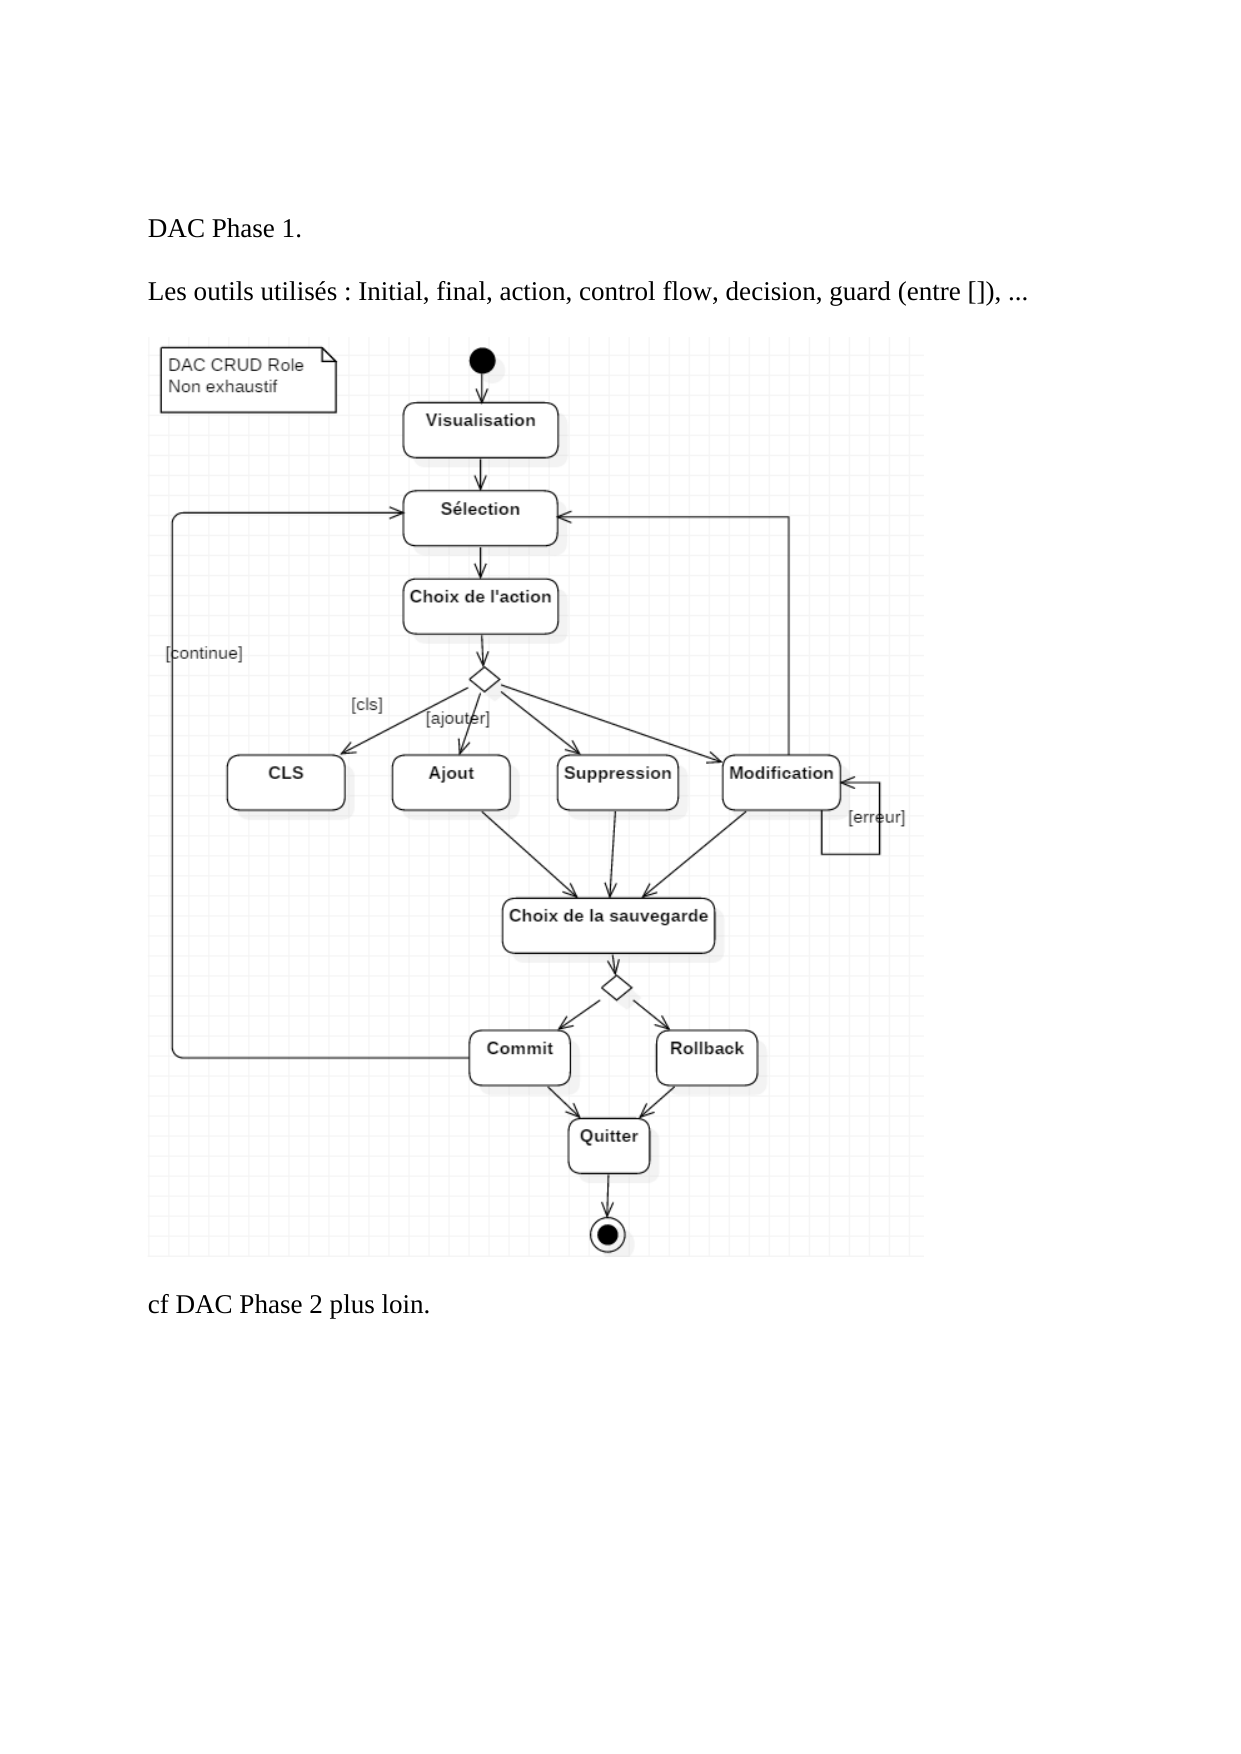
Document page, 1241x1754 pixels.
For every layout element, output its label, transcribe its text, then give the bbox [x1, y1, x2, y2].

text cf DAC Phase 2 plus loin. [148, 1288, 1092, 1319]
text Les outils utilisés : Initial, final, action, control flow, decision, guard (entre []), ... [148, 275, 1092, 306]
picture [147, 337, 924, 1257]
text DAC Phase 1. [148, 212, 1092, 243]
